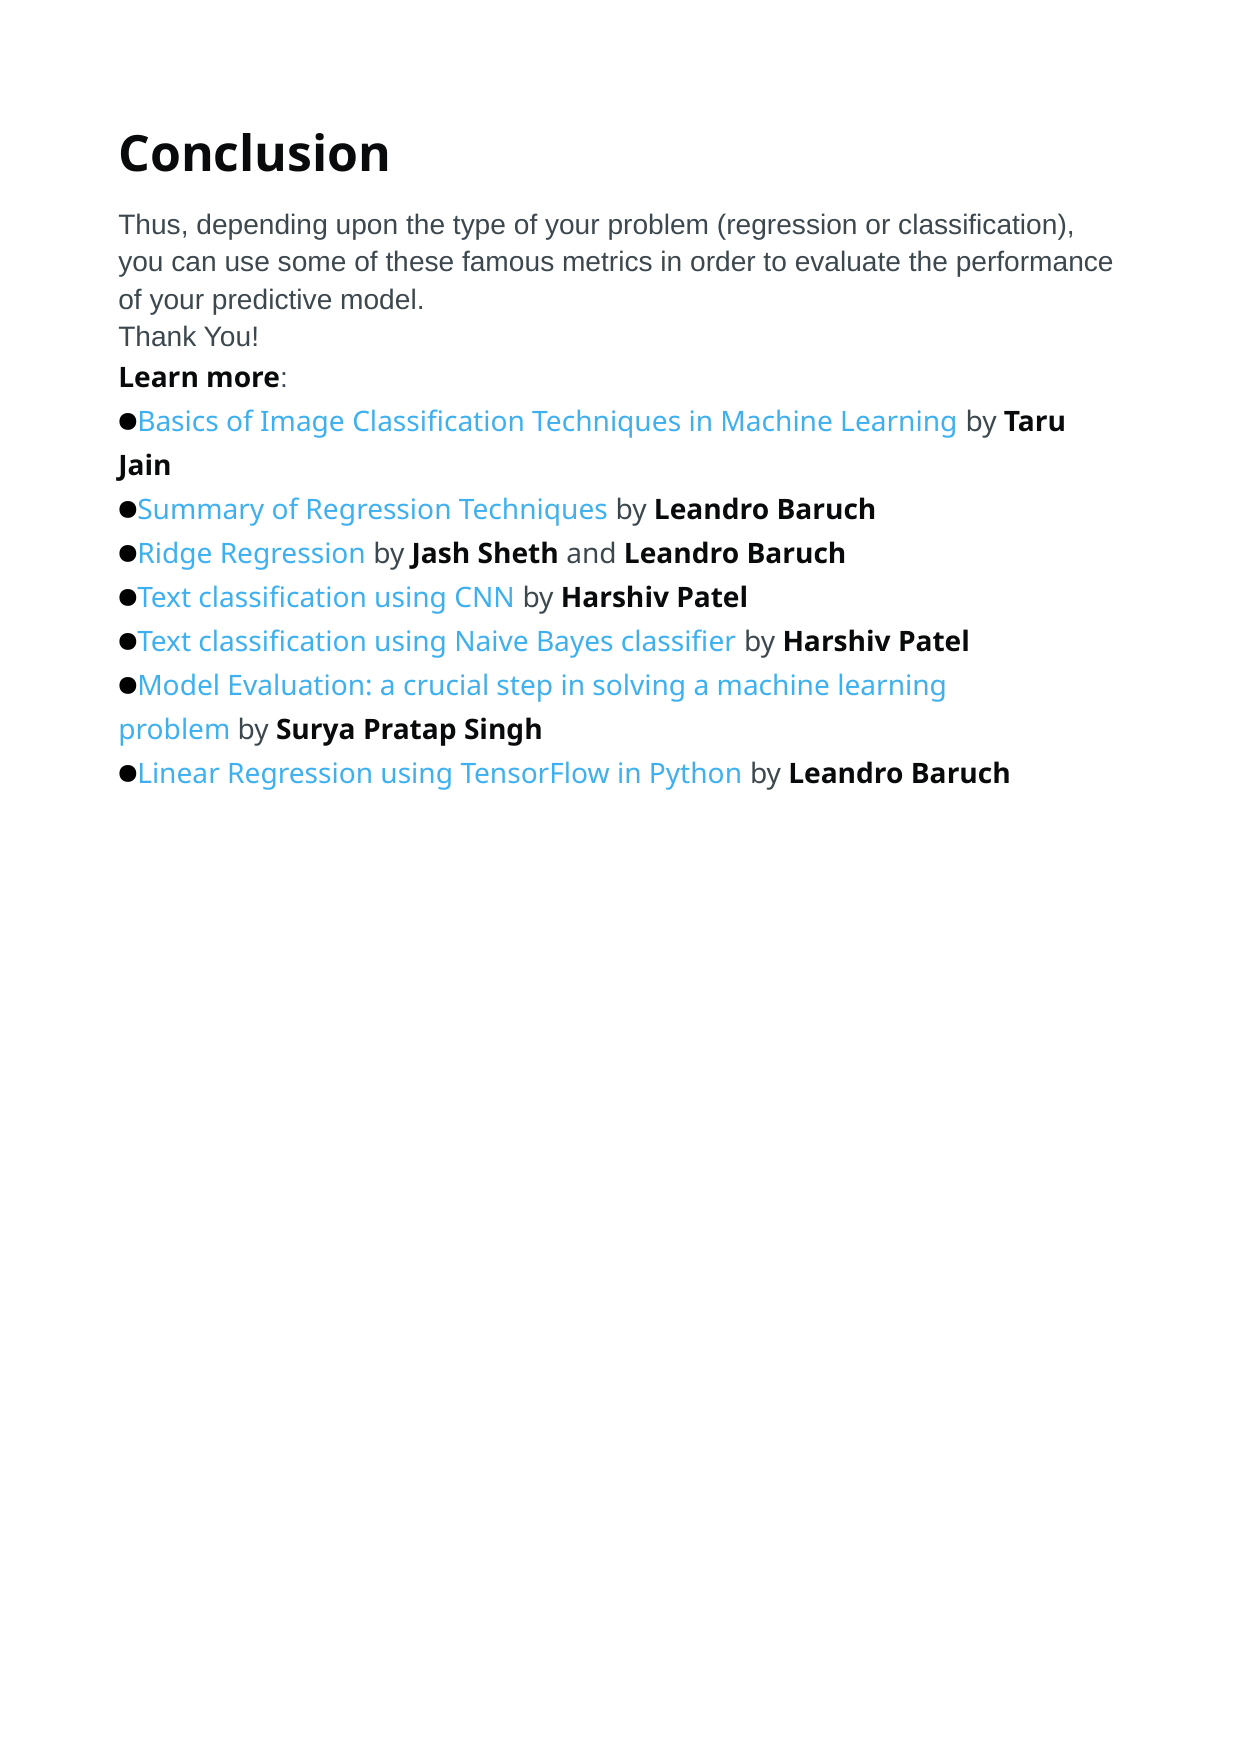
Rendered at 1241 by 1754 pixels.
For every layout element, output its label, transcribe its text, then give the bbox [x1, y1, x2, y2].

list Summary of Regression Techniques by Leandro Baruch [118, 489, 1122, 527]
list Text classification using Naive Bayes classifier by Harshiv Patel [118, 621, 1122, 660]
subtitle Conclusion [118, 118, 1122, 186]
text Learn more: [118, 357, 1122, 395]
list Model Evaluation: a crucial step in solving a machine learning problem by Surya Pratap Singh [118, 665, 1122, 748]
list Ridge Regression by Jash Sheth and Leandro Baruch [118, 533, 1122, 572]
list Text classification using CNN by Harshiv Patel [118, 577, 1122, 616]
text Thus, depending upon the type of your problem (regression or classification), you can use some of these famous metrics in order to evaluate the performance of your predictive model. [118, 208, 1122, 315]
list Linear Regression using TensorFlow in Python by Leandro Baruch [118, 753, 1122, 792]
list Basics of Image Classification Techniques in Machine Learning by Taru Jain [118, 401, 1122, 483]
text Thank You! [118, 320, 1122, 352]
